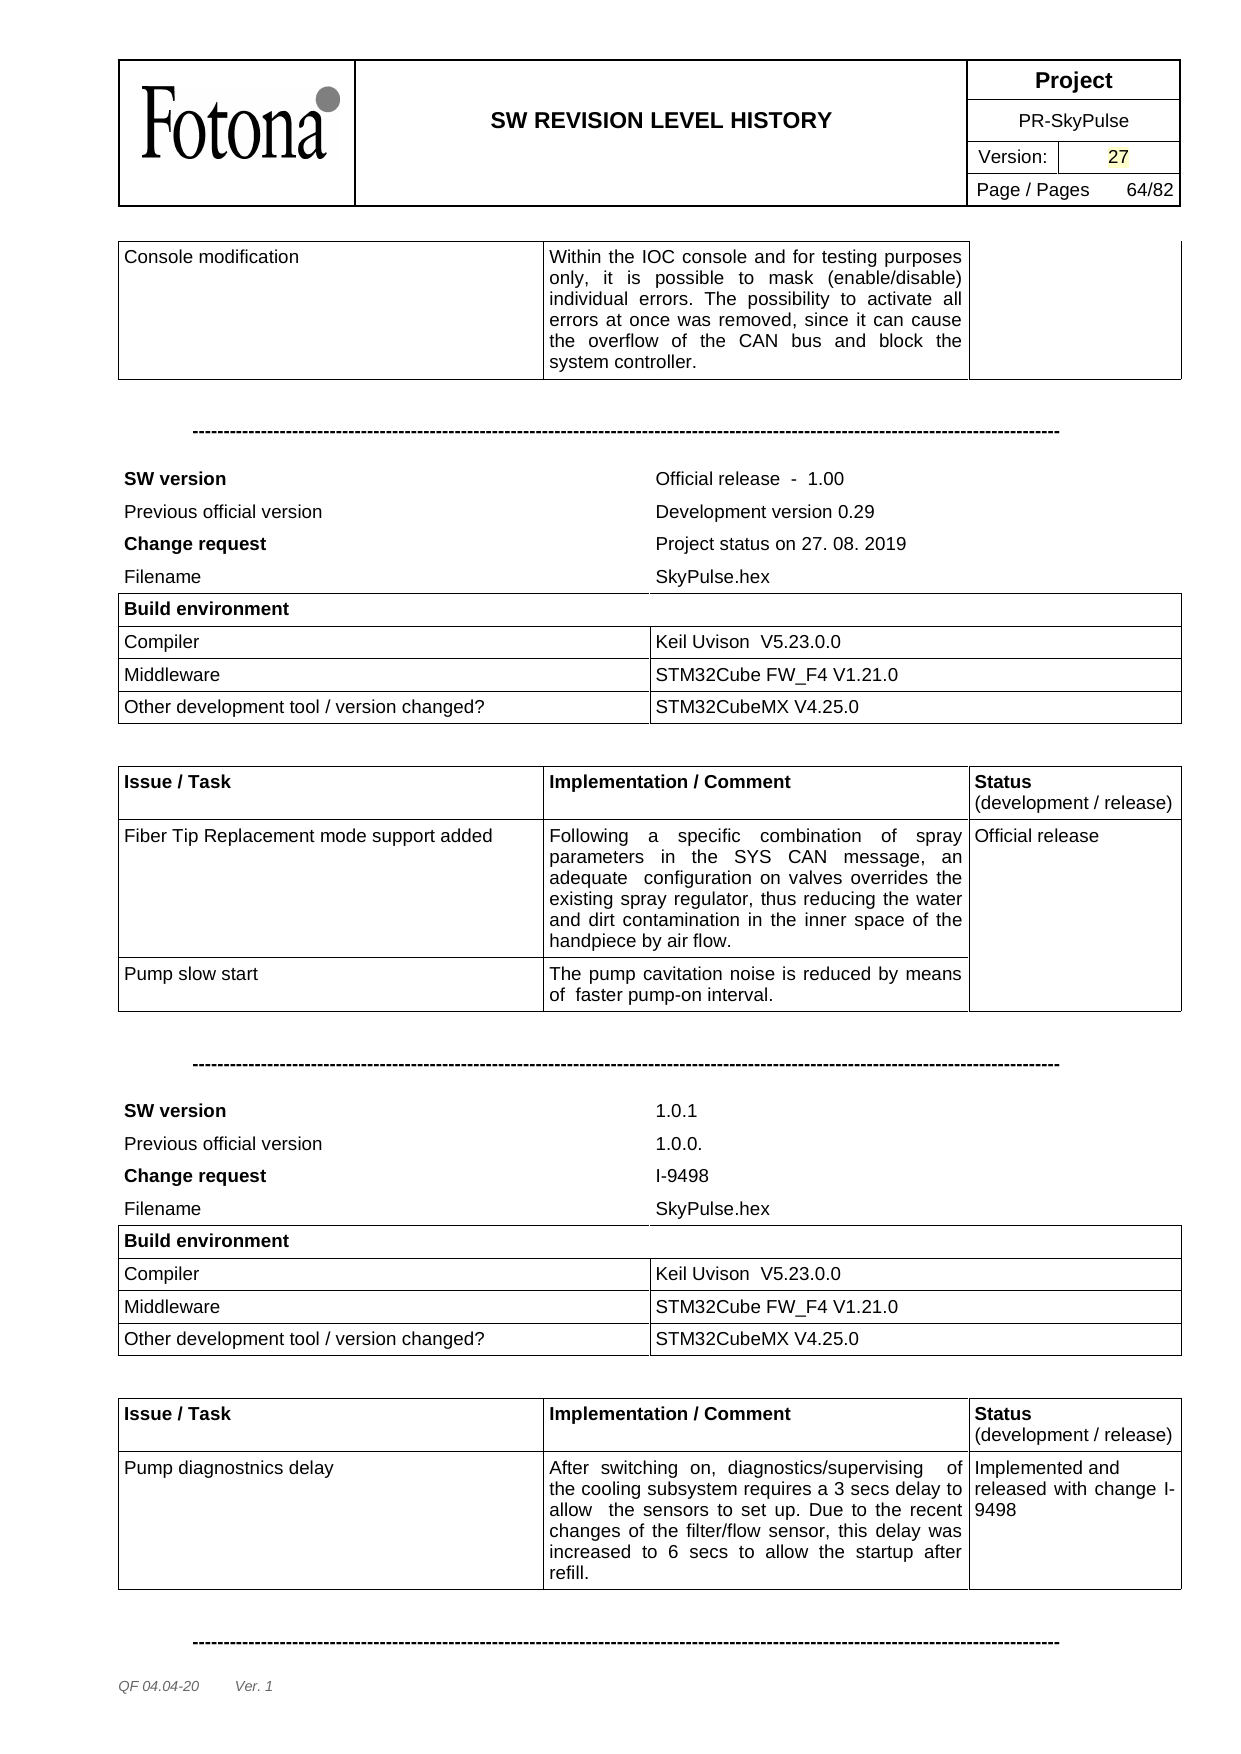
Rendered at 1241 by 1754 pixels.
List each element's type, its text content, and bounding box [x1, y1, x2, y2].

table_cell Other development tool / version changed? [119, 692, 649, 723]
table_cell The pump cavitation noise is reduced by means of faster pump-on interval. [544, 958, 968, 1011]
table_cell Project status on 27. 08. 2019 [650, 528, 1181, 561]
table_cell Previous official version [118, 1128, 649, 1160]
table_cell Filename [118, 561, 649, 593]
table_cell Filename [118, 1193, 649, 1225]
table_cell Console modification [119, 242, 543, 379]
table_cell 1.0.0. [650, 1128, 1181, 1160]
table_cell Pump slow start [119, 958, 543, 1011]
table_cell Middleware [119, 1291, 649, 1323]
table_header Implementation / Comment [544, 1399, 968, 1451]
table_cell Fiber Tip Replacement mode support added [119, 820, 543, 957]
table_cell Previous official version [118, 496, 649, 528]
table_header Official release - 1.00 [650, 463, 1181, 496]
table_cell Keil Uvison V5.23.0.0 [651, 1259, 1181, 1290]
table_cell Keil Uvison V5.23.0.0 [651, 627, 1181, 658]
table_header Implementation / Comment [544, 767, 968, 819]
table_cell Other development tool / version changed? [119, 1324, 649, 1355]
text ------------------------------------------------------------------------------------------------------------------------------------------- [118, 1053, 1163, 1074]
table_cell Change request [118, 1160, 649, 1192]
table_cell Compiler [119, 1259, 649, 1290]
table_cell Following a specific combination of spray parameters in the SYS CAN message, an adequate configuration on valves overrides the existing spray regulator, thus reducing the water and dirt contamination in the inner space of the handpiece by air flow. [544, 820, 968, 957]
table_cell STM32Cube FW_F4 V1.21.0 [651, 659, 1181, 691]
table_cell I-9498 [650, 1160, 1181, 1192]
table_cell STM32CubeMX V4.25.0 [651, 1324, 1181, 1355]
table_cell Middleware [119, 659, 649, 691]
table_cell Development version 0.29 [650, 496, 1181, 528]
table_header Status (development / release) [970, 1399, 1181, 1451]
text ------------------------------------------------------------------------------------------------------------------------------------------- [118, 421, 1163, 442]
table_cell [970, 241, 1181, 379]
table_cell Compiler [119, 627, 649, 658]
table_header Issue / Task [119, 767, 543, 819]
table_header SW version [118, 463, 649, 496]
table_header SW version [118, 1095, 649, 1127]
table_cell Implemented and released with change I-9498 [970, 1452, 1181, 1589]
table_cell SkyPulse.hex [650, 1193, 1181, 1225]
table_cell Within the IOC console and for testing purposes only, it is possible to mask (enable/disable) individual errors. The possibility to activate all errors at once was removed, since it can cause the overflow of the CAN bus and block the system controller. [544, 242, 968, 379]
table_cell Change request [118, 528, 649, 561]
table_header Status (development / release) [970, 767, 1181, 819]
table_cell Pump diagnostnics delay [119, 1452, 543, 1589]
table_cell Official release [970, 820, 1181, 1011]
table_cell Build environment [119, 594, 1181, 626]
text ------------------------------------------------------------------------------------------------------------------------------------------- [118, 1631, 1163, 1652]
table_header 1.0.1 [650, 1095, 1181, 1127]
table_header Issue / Task [119, 1399, 543, 1451]
table_cell Build environment [119, 1226, 1181, 1258]
table_cell STM32CubeMX V4.25.0 [651, 692, 1181, 723]
table_cell After switching on, diagnostics/supervising of the cooling subsystem requires a 3 secs delay to allow the sensors to set up. Due to the recent changes of the filter/flow sensor, this delay was increased to 6 secs to allow the startup after refill. [544, 1452, 968, 1589]
table_cell STM32Cube FW_F4 V1.21.0 [651, 1291, 1181, 1323]
table_cell SkyPulse.hex [650, 561, 1181, 593]
